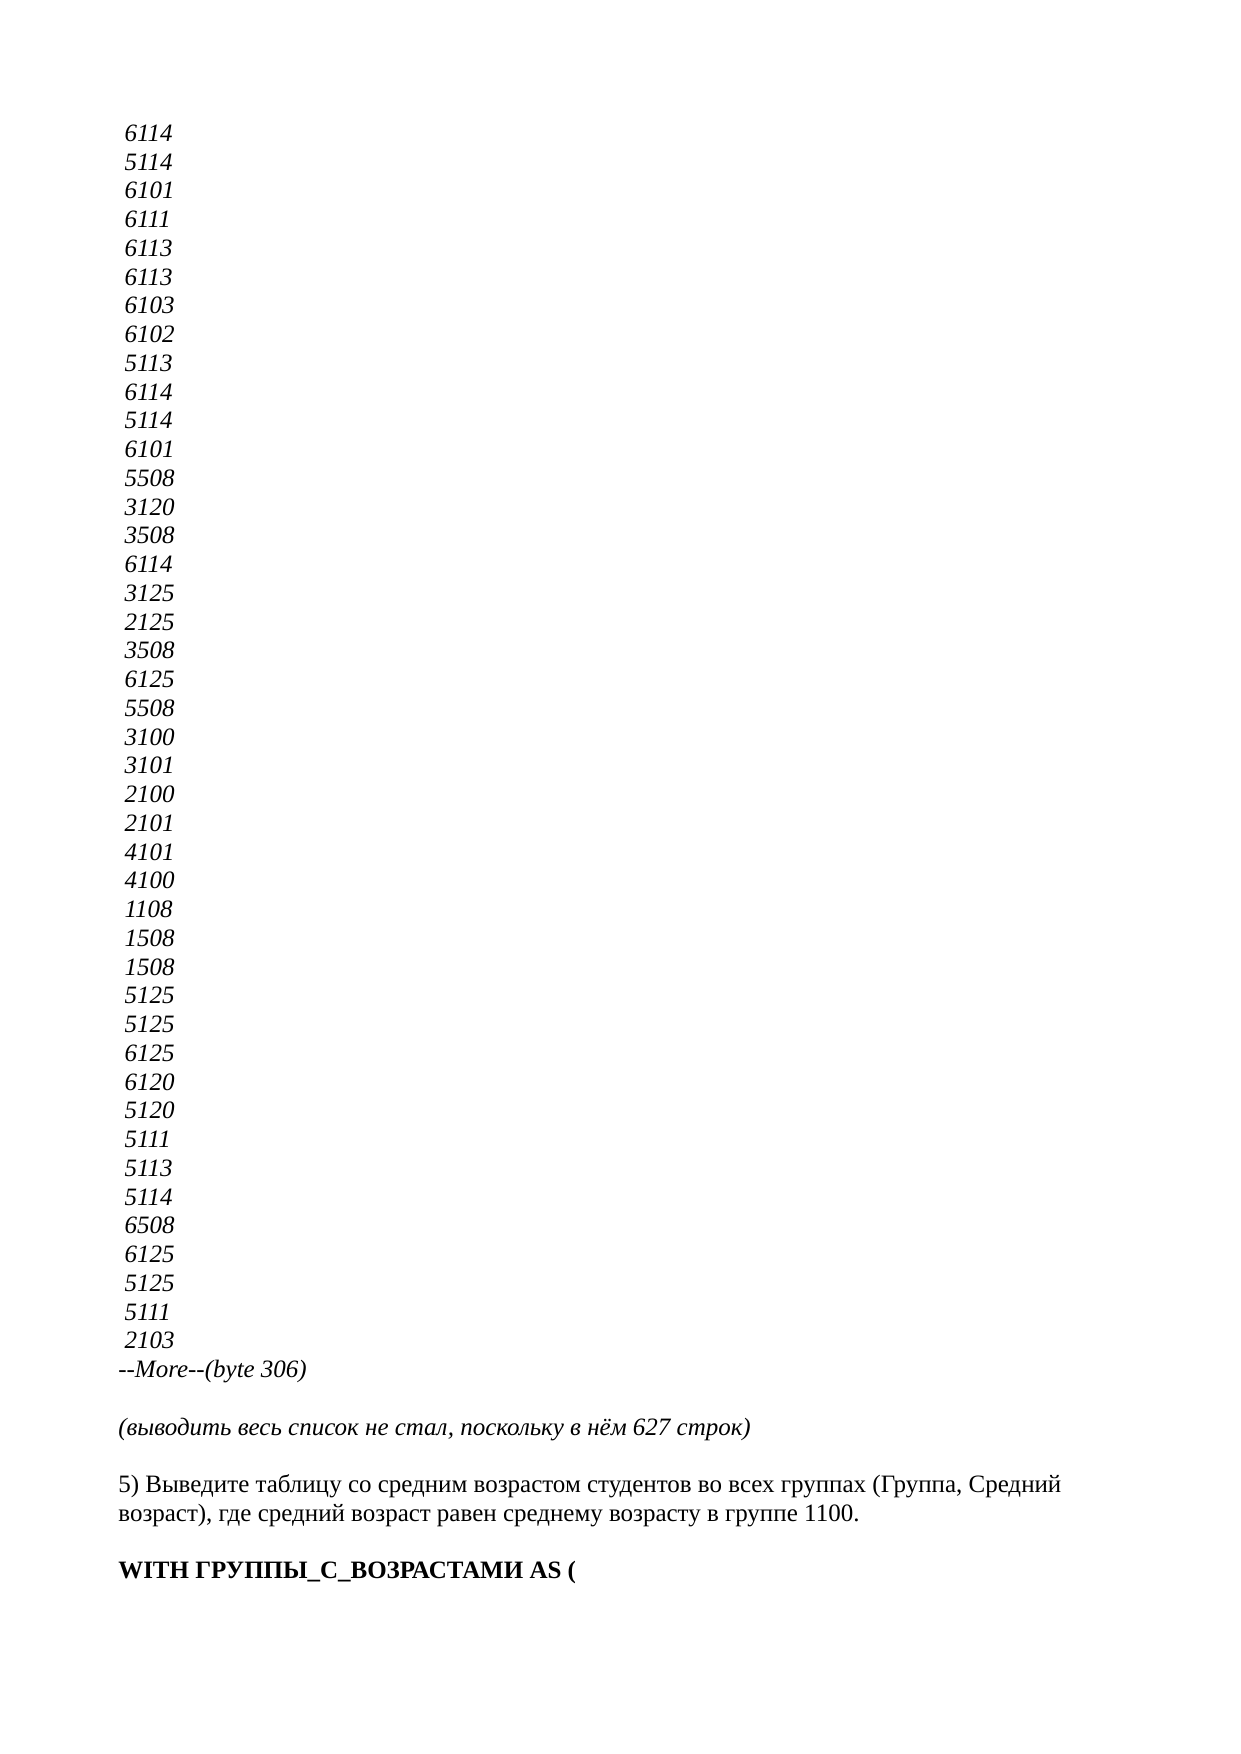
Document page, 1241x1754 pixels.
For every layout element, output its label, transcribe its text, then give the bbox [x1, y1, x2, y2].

text 6508 [118, 1211, 1122, 1239]
text 4100 [118, 866, 1122, 894]
text 2103 [118, 1326, 1122, 1354]
text 3508 [118, 521, 1122, 549]
text 3100 [118, 722, 1122, 751]
text 3101 [118, 751, 1122, 779]
text 5114 [118, 406, 1122, 434]
text WITH ГРУППЫ_С_ВОЗРАСТАМИ AS ( [118, 1556, 1122, 1584]
text 6103 [118, 291, 1122, 319]
text 6120 [118, 1067, 1122, 1096]
text 3508 [118, 636, 1122, 664]
text 5111 [118, 1297, 1122, 1326]
text 2125 [118, 607, 1122, 636]
text 1508 [118, 923, 1122, 952]
text 4101 [118, 837, 1122, 866]
text 6125 [118, 1239, 1122, 1268]
text 6125 [118, 1038, 1122, 1067]
text 2101 [118, 808, 1122, 837]
text 5114 [118, 147, 1122, 176]
text (выводить весь список не стал, поскольку в нём 627 строк) [118, 1412, 1122, 1441]
text --More--(byte 306) [118, 1354, 1122, 1383]
text 5508 [118, 463, 1122, 492]
text 6114 [118, 549, 1122, 578]
text 5120 [118, 1096, 1122, 1124]
text 6113 [118, 233, 1122, 262]
text 5) Выведите таблицу со средним возрастом студентов во всех группах (Группа, Средний возраст), где средний возраст равен среднему возрасту в группе 1100. [118, 1469, 1122, 1527]
text 1108 [118, 894, 1122, 923]
text 6125 [118, 664, 1122, 693]
text 6114 [118, 377, 1122, 406]
text 5508 [118, 693, 1122, 722]
text 6101 [118, 176, 1122, 204]
text 5113 [118, 348, 1122, 377]
text 5111 [118, 1124, 1122, 1153]
text 6101 [118, 434, 1122, 463]
text 1508 [118, 952, 1122, 981]
text 2100 [118, 779, 1122, 808]
text 6113 [118, 262, 1122, 291]
text 5125 [118, 981, 1122, 1009]
text 3120 [118, 492, 1122, 521]
text 6102 [118, 319, 1122, 348]
text 3125 [118, 578, 1122, 607]
text 5125 [118, 1009, 1122, 1038]
text 5125 [118, 1268, 1122, 1297]
text 6114 [118, 118, 1122, 147]
text 5114 [118, 1182, 1122, 1211]
text 5113 [118, 1153, 1122, 1182]
text 6111 [118, 204, 1122, 233]
